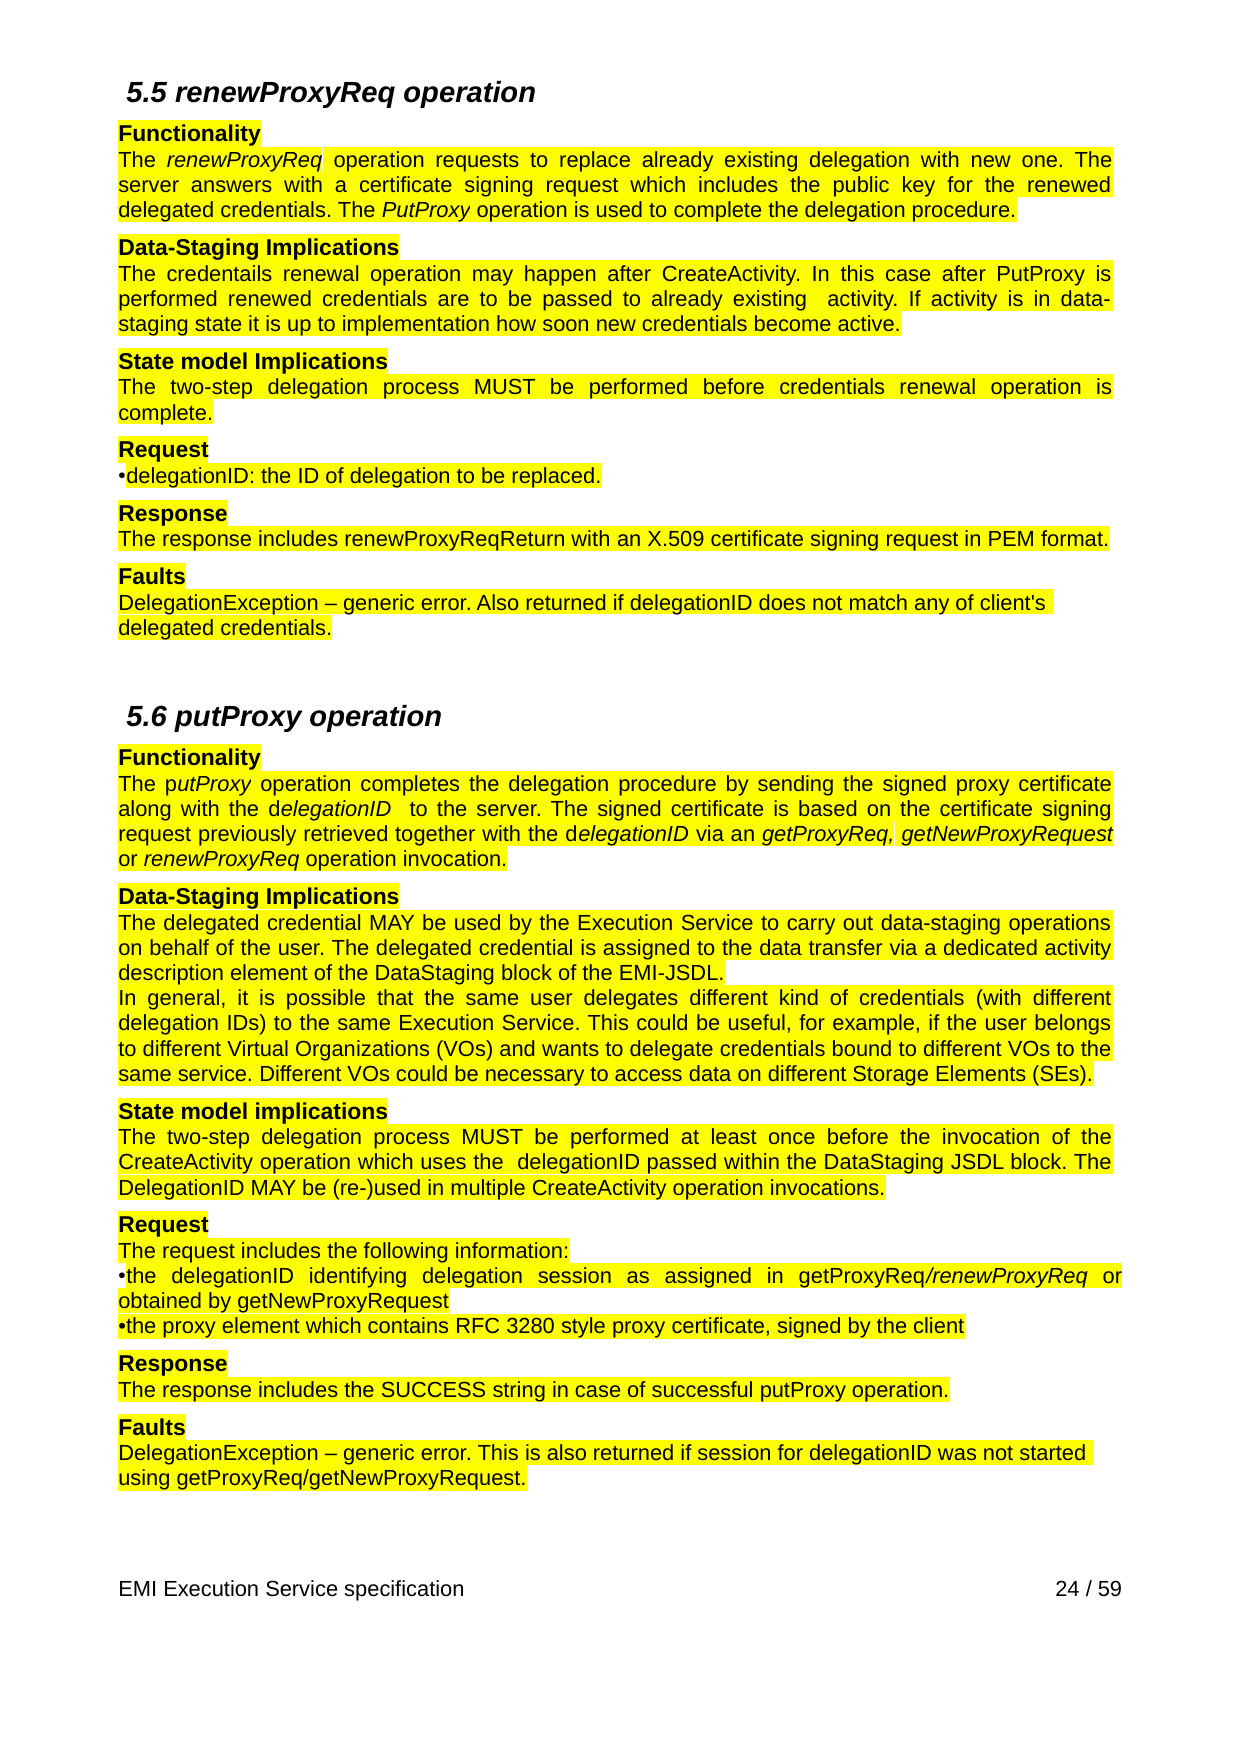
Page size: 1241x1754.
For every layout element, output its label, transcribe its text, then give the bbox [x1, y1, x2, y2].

list delegationID: the ID of delegation to be replaced. [118, 463, 1122, 488]
list The request includes the following information: [118, 1238, 1122, 1263]
text The credentails renewal operation may happen after CreateActivity. In this case after PutProxy is performed renewed credentials are to be passed to already existing activity. If activity is in data-staging state it is up to implementation how soon new credentials become active. [118, 260, 1113, 336]
text DelegationException – generic error. This is also returned if session for delegationID was not started using getProxyReq/getNewProxyRequest. [118, 1440, 1122, 1491]
list Functionality [118, 120, 1122, 147]
text State model implications [118, 1098, 1113, 1124]
subtitle putProxy operation [118, 699, 1122, 732]
text Data-Staging Implications [118, 883, 1113, 909]
list the proxy element which contains RFC 3280 style proxy certificate, signed by the client [118, 1313, 1122, 1339]
list The response includes renewProxyReqReturn with an X.509 certificate signing request in PEM format. [118, 526, 1122, 551]
list the delegationID identifying delegation session as assigned in getProxyReq/renewProxyReq or obtained by getNewProxyRequest [118, 1263, 1122, 1313]
text The two-step delegation process MUST be performed before credentials renewal operation is complete. [118, 374, 1113, 424]
text The delegated credential MAY be used by the Execution Service to carry out data-staging operations on behalf of the user. The delegated credential is assigned to the data transfer via a dedicated activity description element of the DataStaging block of the EMI-JSDL. [118, 909, 1113, 985]
list Request [118, 1211, 1122, 1238]
list Functionality [118, 744, 1122, 771]
list Request [118, 436, 1122, 463]
text In general, it is possible that the same user delegates different kind of credentials (with different delegation IDs) to the same Execution Service. This could be useful, for example, if the user belongs to different Virtual Organizations (VOs) and wants to delegate credentials bound to different VOs to the same service. Different VOs could be necessary to access data on different Storage Elements (SEs). [118, 985, 1113, 1086]
list The response includes the SUCCESS string in case of successful putProxy operation. [118, 1377, 1122, 1402]
text The putProxy operation completes the delegation procedure by sending the signed proxy certificate along with the delegationID to the server. The signed certificate is based on the certificate signing request previously retrieved together with the delegationID via an getProxyReq, getNewProxyRequest or renewProxyReq operation invocation. [118, 771, 1113, 871]
list Response [118, 1350, 1122, 1377]
text DelegationException – generic error. Also returned if delegationID does not match any of client's delegated credentials. [118, 589, 1122, 640]
text Faults [118, 563, 1122, 589]
text The two-step delegation process MUST be performed at least once before the invocation of the CreateActivity operation which uses the delegationID passed within the DataStaging JSDL block. The DelegationID MAY be (re-)used in multiple CreateActivity operation invocations. [118, 1124, 1113, 1200]
text State model Implications [118, 348, 1122, 374]
text The renewProxyReq operation requests to replace already existing delegation with new one. The server answers with a certificate signing request which includes the public key for the renewed delegated credentials. The PutProxy operation is used to complete the delegation procedure. [118, 147, 1113, 222]
text Data-Staging Implications [118, 234, 1122, 260]
list Response [118, 500, 1122, 526]
text Faults [118, 1414, 1113, 1440]
subtitle renewProxyReq operation [118, 75, 1122, 108]
